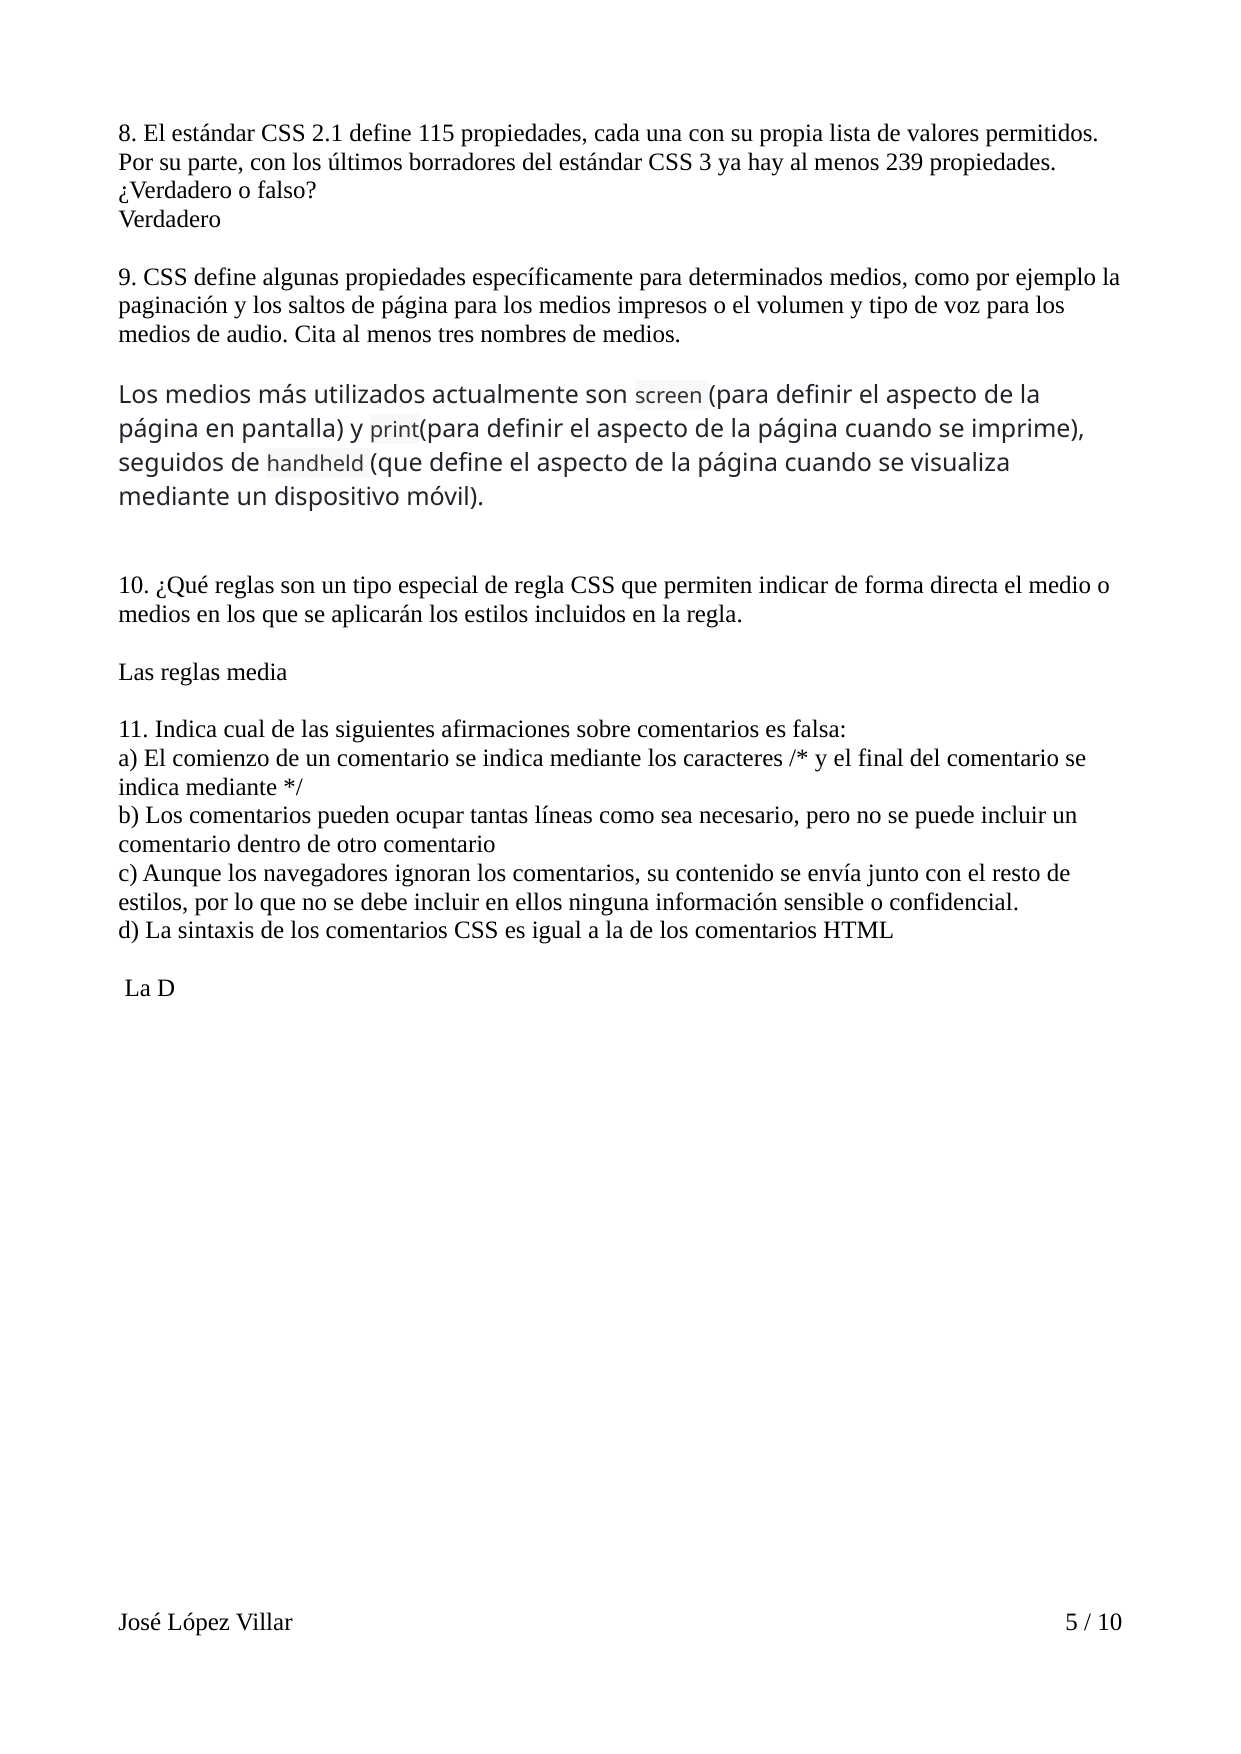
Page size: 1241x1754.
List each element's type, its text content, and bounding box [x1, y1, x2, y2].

text a) El comienzo de un comentario se indica mediante los caracteres /* y el final del comentario se indica mediante */ [118, 743, 1122, 801]
text Las reglas media [118, 657, 1122, 686]
text c) Aunque los navegadores ignoran los comentarios, su contenido se envía junto con el resto de estilos, por lo que no se debe incluir en ellos ninguna información sensible o confidencial. [118, 858, 1122, 916]
text 9. CSS define algunas propiedades específicamente para determinados medios, como por ejemplo la paginación y los saltos de página para los medios impresos o el volumen y tipo de voz para los medios de audio. Cita al menos tres nombres de medios. [118, 262, 1122, 348]
text 8. El estándar CSS 2.1 define 115 propiedades, cada una con su propia lista de valores permitidos. Por su parte, con los últimos borradores del estándar CSS 3 ya hay al menos 239 propiedades. ¿Verdadero o falso? [118, 118, 1122, 204]
text Los medios más utilizados actualmente son screen (para definir el aspecto de la página en pantalla) y print(para definir el aspecto de la página cuando se imprime), seguidos de handheld (que define el aspecto de la página cuando se visualiza mediante un dispositivo móvil). [118, 377, 1122, 513]
text 10. ¿Qué reglas son un tipo especial de regla CSS que permiten indicar de forma directa el medio o medios en los que se aplicarán los estilos incluidos en la regla. [118, 571, 1122, 628]
text b) Los comentarios pueden ocupar tantas líneas como sea necesario, pero no se puede incluir un comentario dentro de otro comentario [118, 801, 1122, 858]
text d) La sintaxis de los comentarios CSS es igual a la de los comentarios HTML [118, 916, 1122, 944]
text 11. Indica cual de las siguientes afirmaciones sobre comentarios es falsa: [118, 714, 1122, 743]
text Verdadero [118, 204, 1122, 233]
text La D [118, 973, 1122, 1002]
